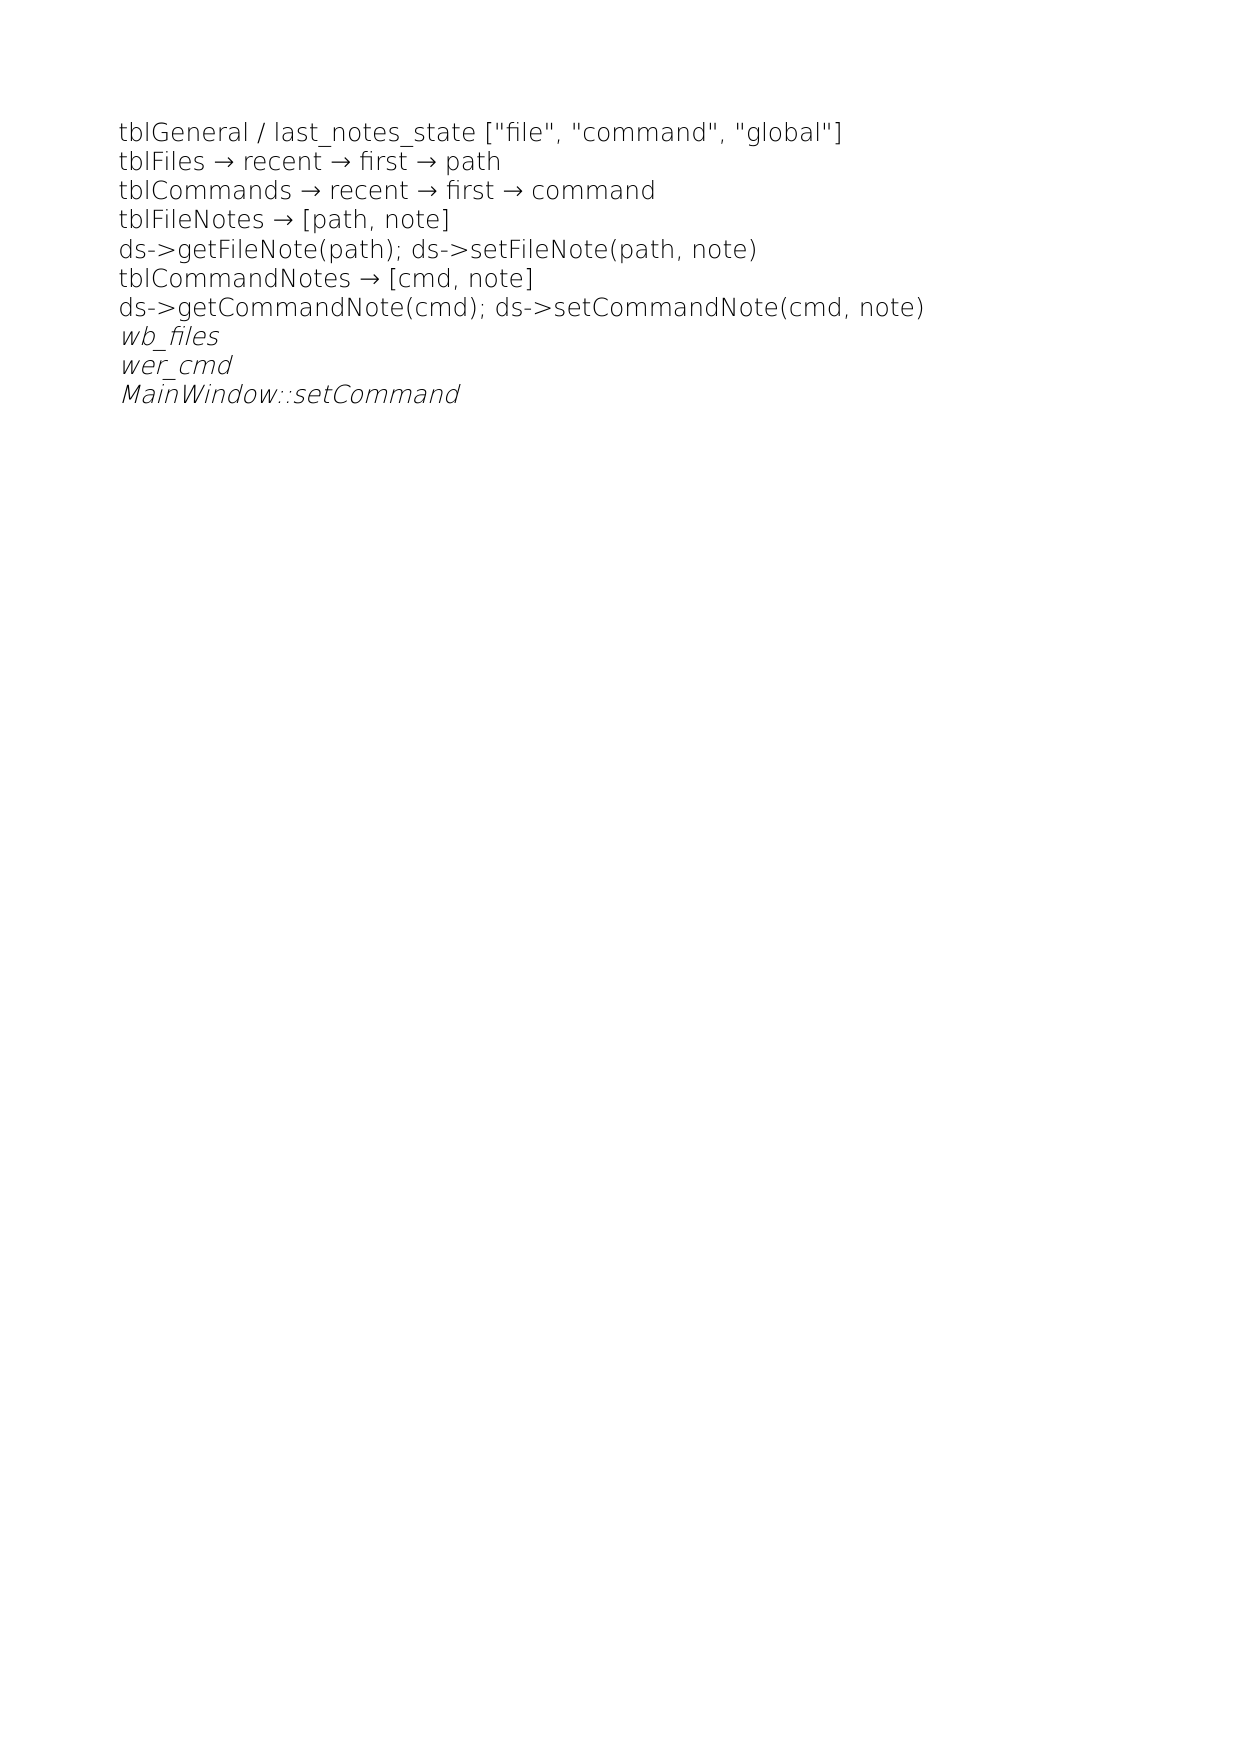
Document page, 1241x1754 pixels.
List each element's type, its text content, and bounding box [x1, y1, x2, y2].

text tblCommands → recent → first → command [118, 176, 1122, 206]
text tblFileNotes → [path, note] [118, 206, 1122, 235]
text tblFiles → recent → first → path [118, 147, 1122, 176]
text tblGeneral / last_notes_state ["file", "command", "global"] [118, 118, 1122, 147]
text MainWindow::setCommand [118, 381, 1122, 410]
text ds->getFileNote(path); ds->setFileNote(path, note) [118, 235, 1122, 264]
text ds->getCommandNote(cmd); ds->setCommandNote(cmd, note) [118, 293, 1122, 322]
text wer_cmd [118, 351, 1122, 381]
text tblCommandNotes → [cmd, note] [118, 264, 1122, 293]
text wb_files [118, 322, 1122, 351]
